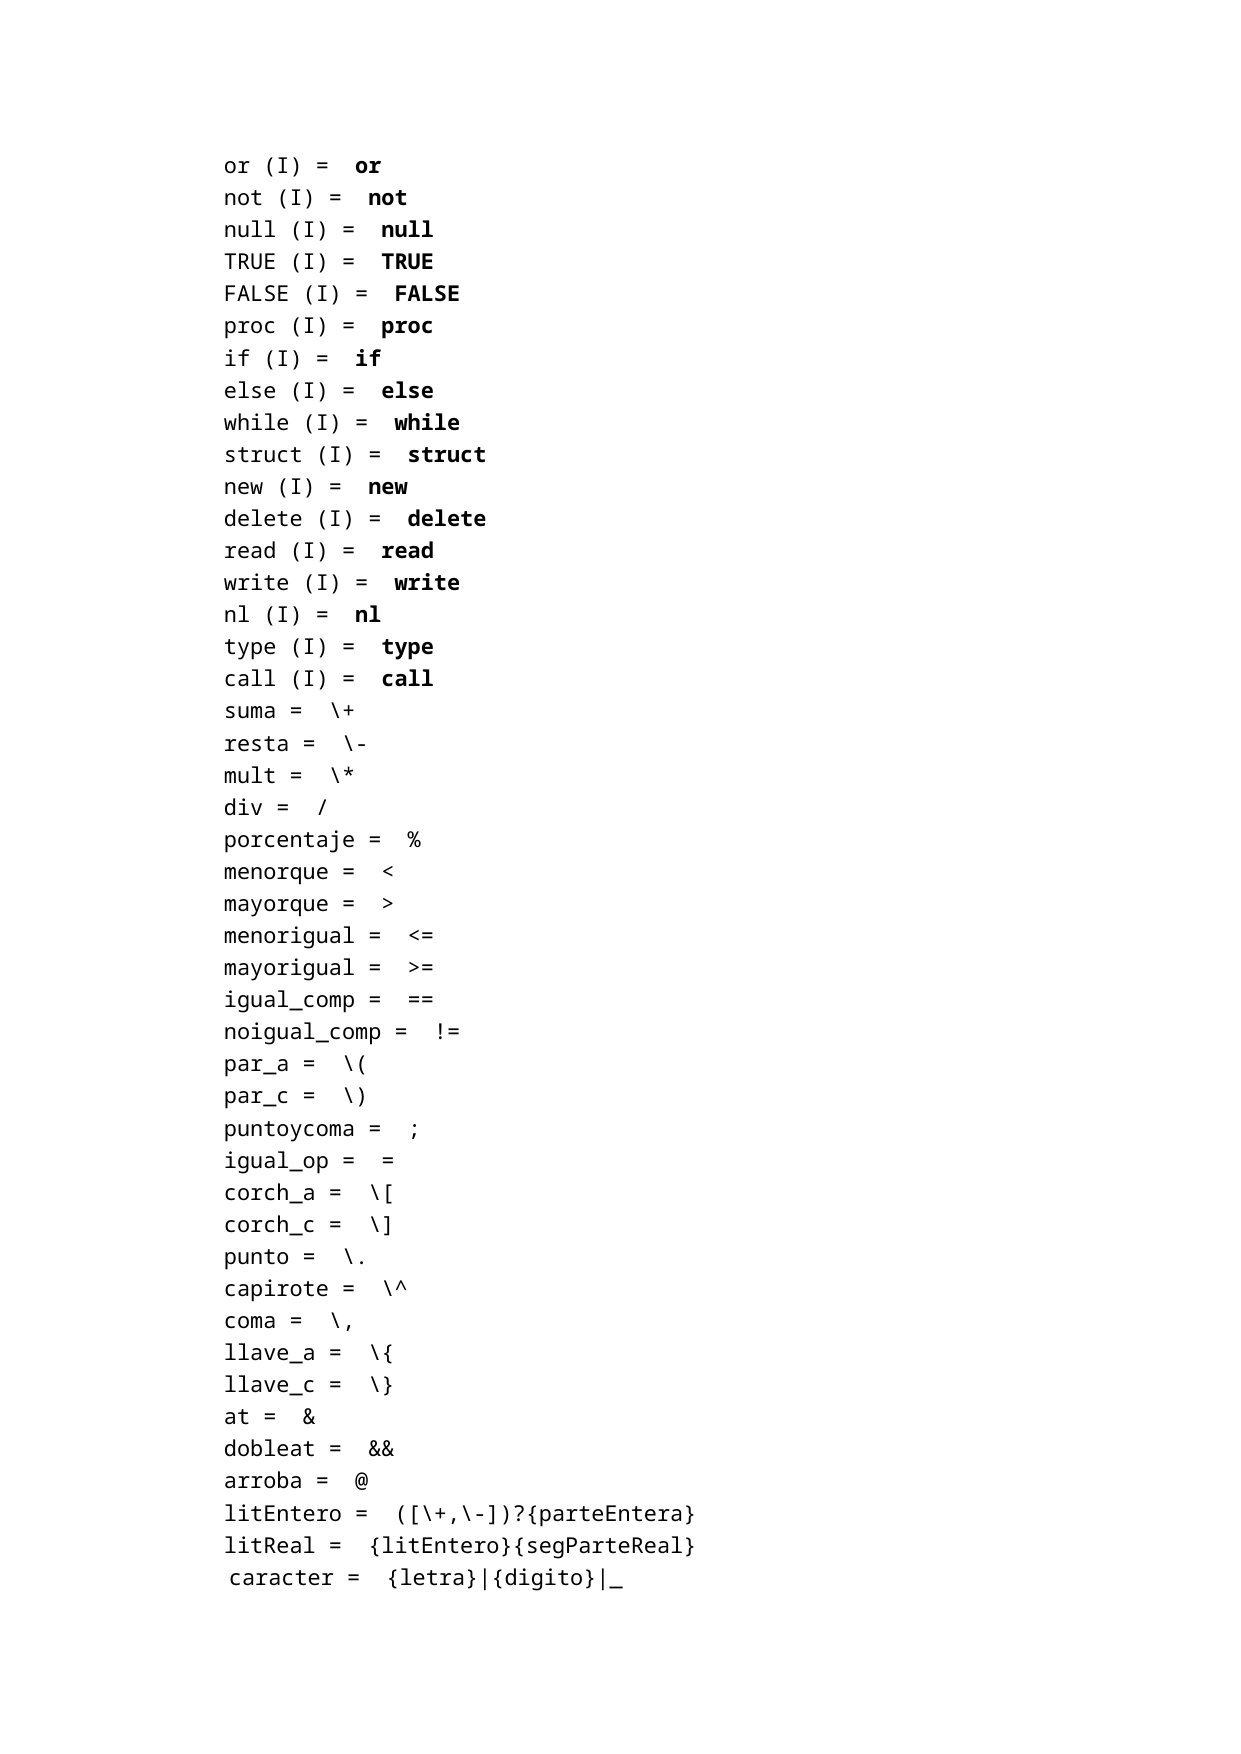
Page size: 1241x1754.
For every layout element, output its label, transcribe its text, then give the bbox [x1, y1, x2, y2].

text or (I) = or not (I) = not null (I) = null TRUE (I) = TRUE FALSE (I) = FALSE proc (I) = proc if (I) = if else (I) = else while (I) = while struct (I) = struct new (I) = new delete (I) = delete read (I) = read write (I) = write nl (I) = nl type (I) = type call (I) = call suma = \+ resta = \- mult = \* div = / porcentaje = % menorque = < mayorque = > menorigual = <= mayorigual = >= igual_comp = == noigual_comp = != par_a = \( par_c = \) puntoycoma = ; igual_op = = corch_a = \[ corch_c = \] punto = \. capirote = \^ coma = \, llave_a = \{ llave_c = \} at = & dobleat = && arroba = @ [150, 150, 1090, 1495]
text litEntero = ([\+,\-])?{parteEntera} litReal = {litEntero}{segParteReal} caracter = {letra}|{digito}|_ [150, 1497, 1090, 1591]
